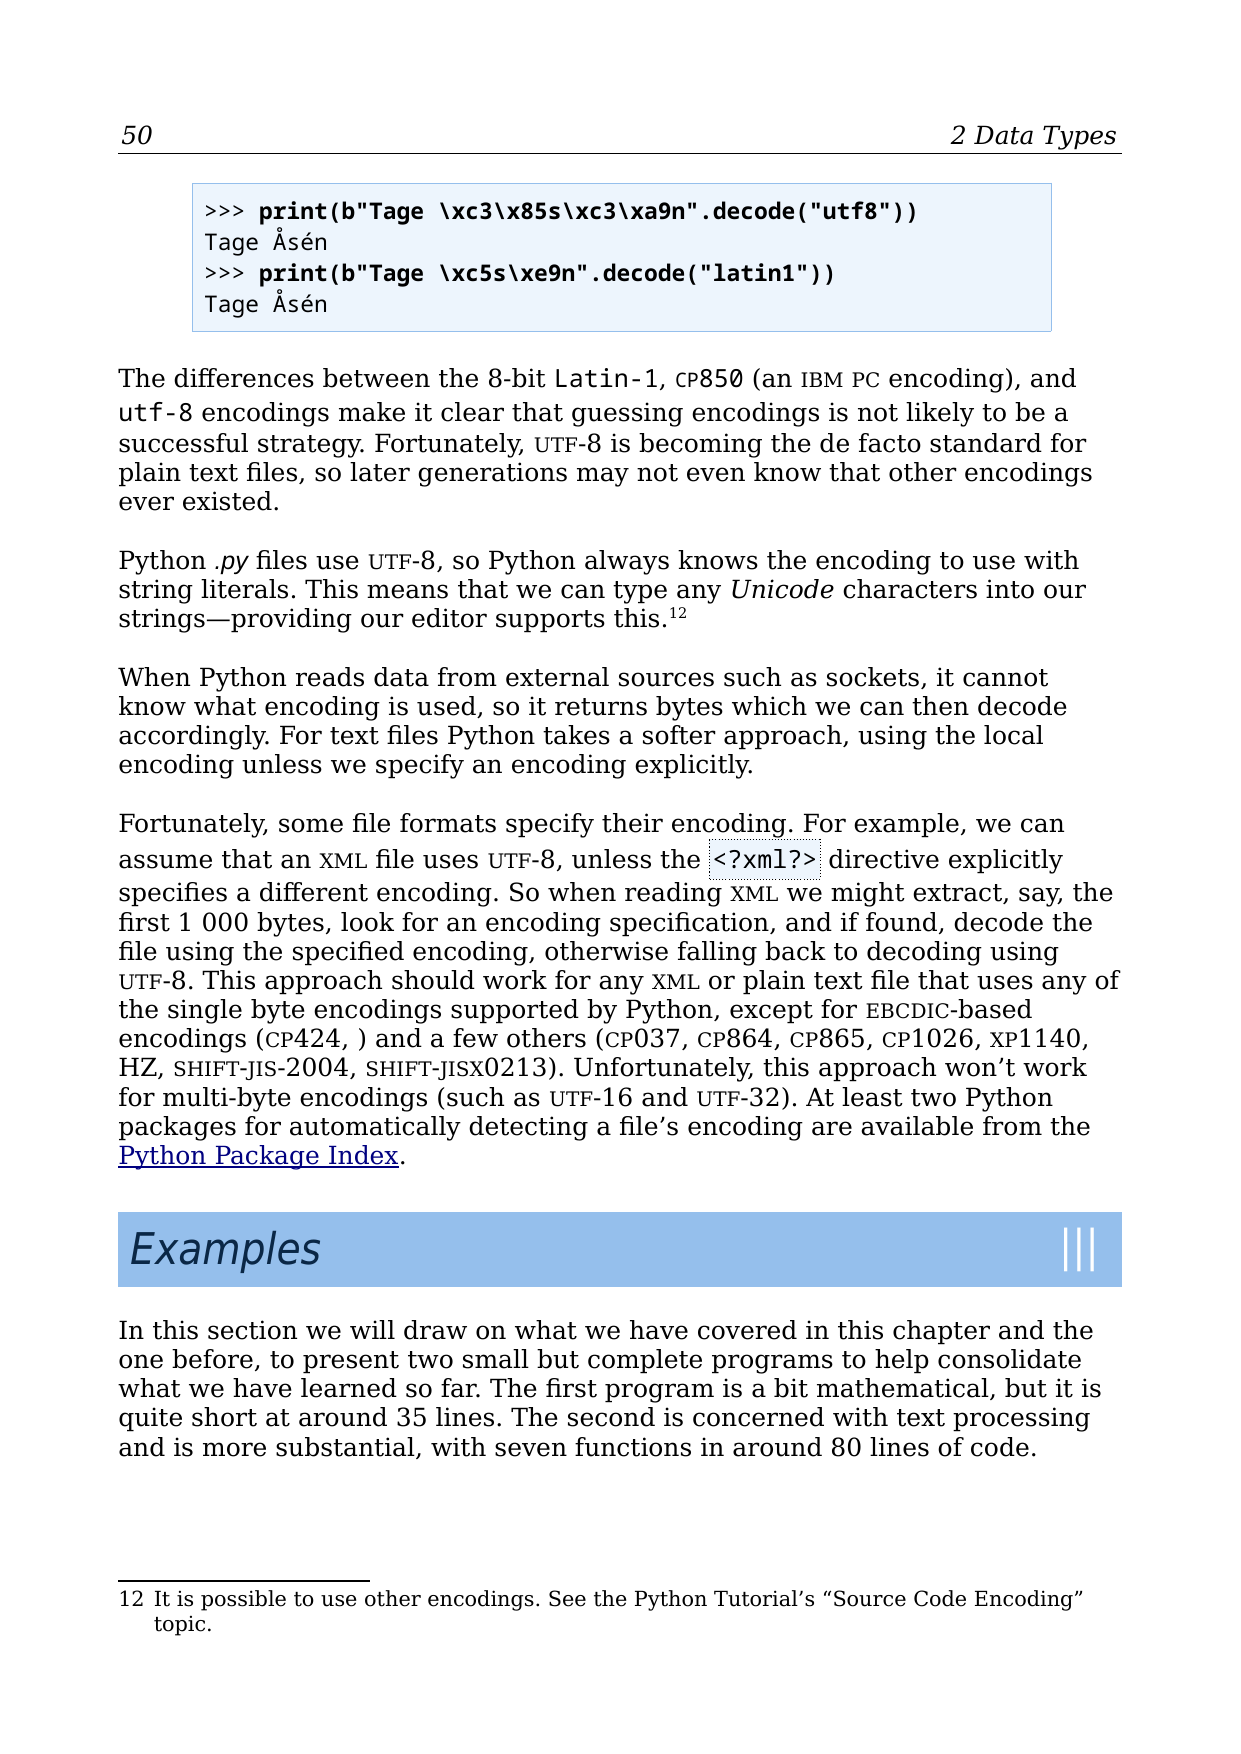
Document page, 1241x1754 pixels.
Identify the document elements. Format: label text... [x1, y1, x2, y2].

text It is possible to use other encodings. See the Python Tutorial’s “Source Code Encoding” topic. [118, 1587, 1122, 1636]
text Tage Åsén [193, 214, 1051, 245]
text The differences between the 8-bit Latin-1, cp850 (an ibm pc encoding), and utf-8 encodings make it clear that guessing encodings is not likely to be a successful strategy. Fortunately, utf-8 is becoming the de facto standard for plain text files, so later generations may not even know that other encodings ever existed. [118, 361, 1122, 517]
text >>> print(b"Tage \xc5s\xe9n".decode("latin1")) [193, 245, 1051, 276]
text Tage Åsén [193, 276, 1051, 331]
text ||| [1039, 1221, 1098, 1272]
text When Python reads data from external sources such as sockets, it cannot know what encoding is used, so it returns bytes which we can then decode accordingly. For text files Python takes a softer approach, using the local encoding unless we specify an encoding explicitly. [118, 663, 1122, 780]
text Fortunately, some file formats specify their encoding. For example, we can assume that an xml file uses utf-8, unless the <?xml?> directive explicitly specifies a different encoding. So when reading xml we might extract, say, the first 1 000 bytes, look for an encoding specification, and if found, decode the file using the specified encoding, otherwise falling back to decoding using utf‑8. This approach should work for any xml or plain text file that uses any of the single byte encodings supported by Python, except for ebcdic-based encodings (cp424, ) and a few others (cp037, cp864, cp865, cp1026, xp1140, HZ, shift-jis-2004, shift-jisx0213). Unfortunately, this approach won’t work for multi-byte encodings (such as utf-16 and utf-32). At least two Python packages for automatically detecting a file’s encoding are available from the Python Package Index. [118, 809, 1122, 1170]
text >>> print(b"Tage \xc3\x85s\xc3\xa9n".decode("utf8")) [193, 184, 1051, 214]
text In this section we will draw on what we have covered in this chapter and the one before, to present two small but complete programs to help consolidate what we have learned so far. The first program is a bit mathematical, but it is quite short at around 35 lines. The second is concerned with text processing and is more substantial, with seven functions in around 80 lines of code. [118, 1316, 1122, 1462]
text Python .py files use utf-8, so Python always knows the encoding to use with string literals. This means that we can type any Unicode characters into our strings—providing our editor supports this. [118, 546, 1122, 634]
subtitle Examples [118, 1212, 1122, 1287]
